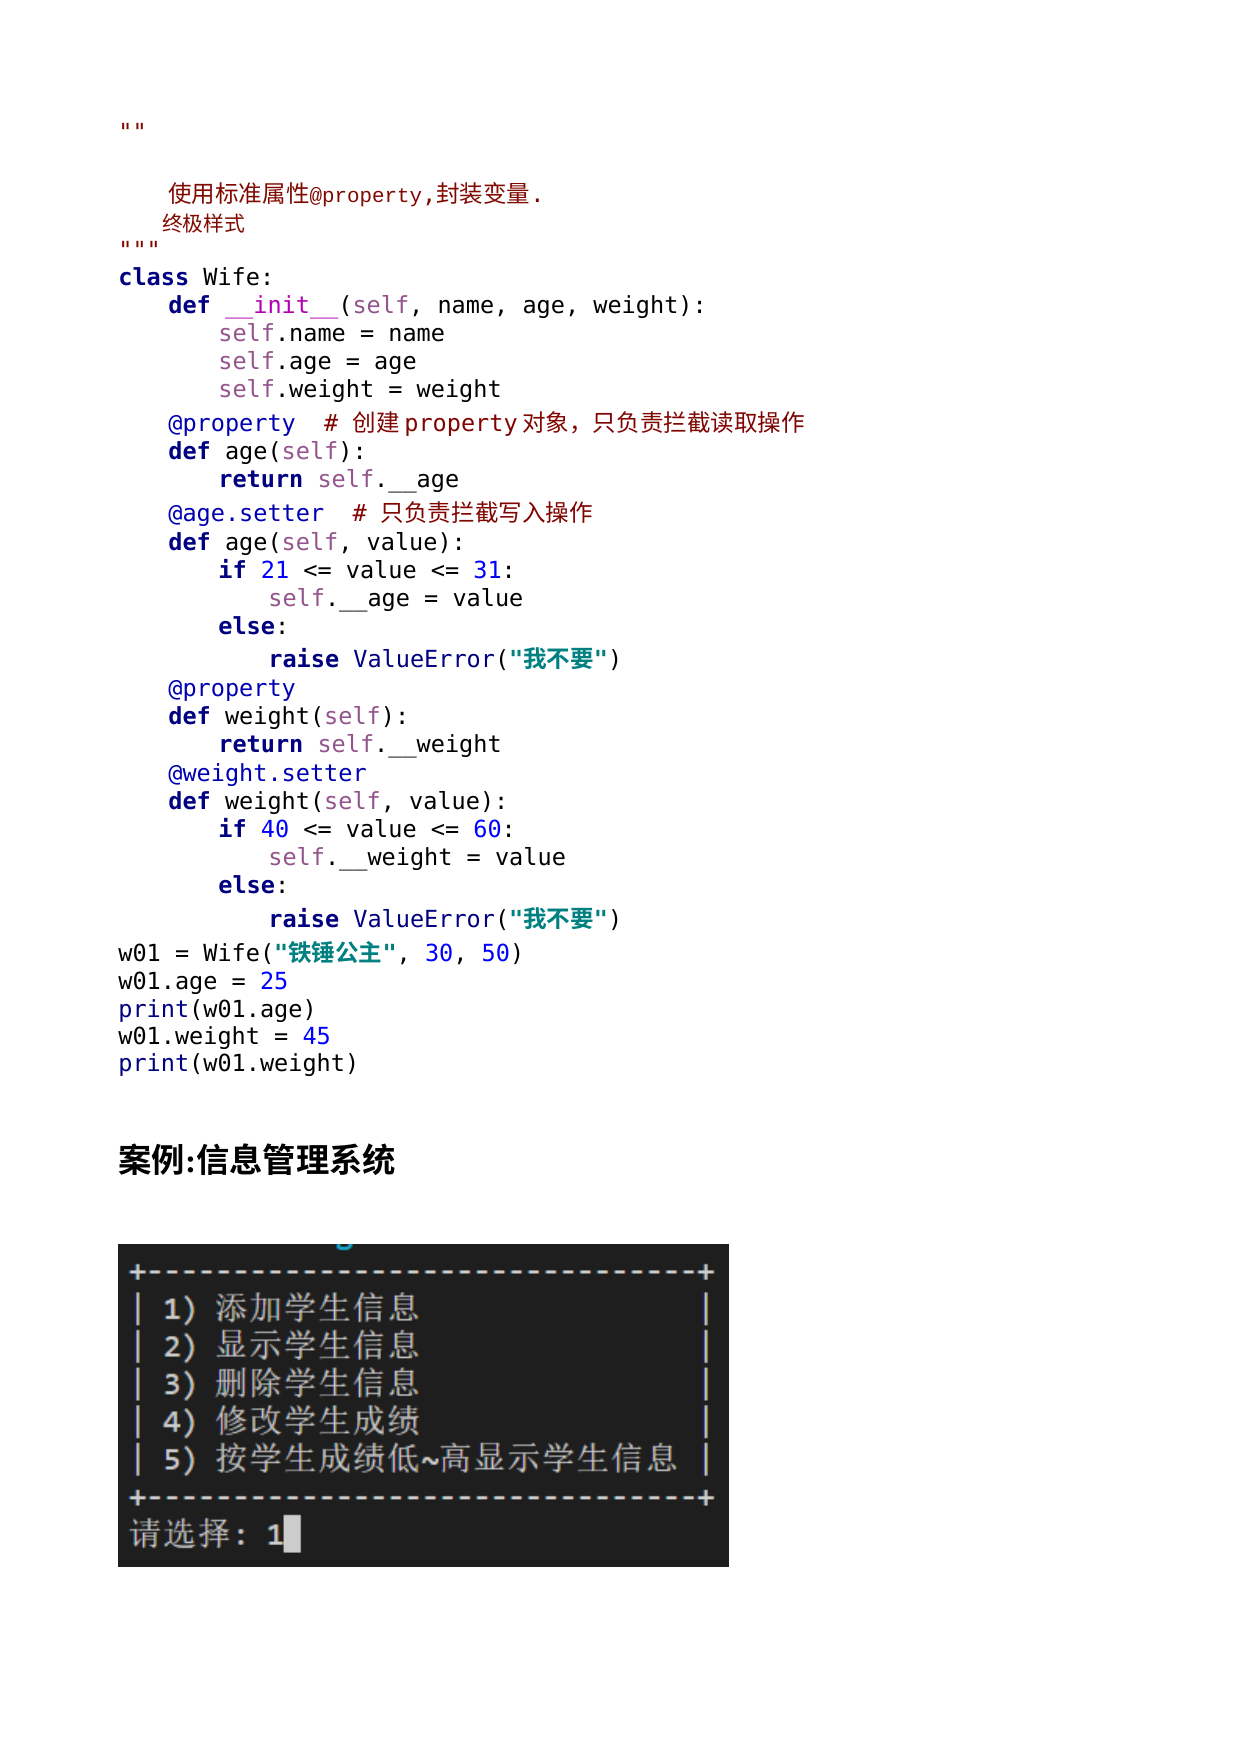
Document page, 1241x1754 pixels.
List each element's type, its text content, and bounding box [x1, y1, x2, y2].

text self.age = age [118, 347, 1122, 376]
picture [118, 1244, 729, 1567]
subtitle 案例:信息管理系统 [118, 1134, 1122, 1182]
text def weight(self, value): [118, 787, 1122, 815]
text self.weight = weight [118, 376, 1122, 404]
text raise ValueError("我不要") [118, 641, 1122, 675]
text if 21 <= value <= 31: [118, 556, 1122, 584]
text @property # 创建property对象，只负责拦截读取操作 [118, 404, 1122, 438]
text """ [118, 236, 1122, 264]
text def __init__(self, name, age, weight): [118, 291, 1122, 319]
text print(w01.weight) [118, 1050, 1122, 1077]
text def age(self, value): [118, 528, 1122, 556]
text w01.weight = 45 [118, 1023, 1122, 1050]
text class Wife: [118, 264, 1122, 291]
text print(w01.age) [118, 995, 1122, 1023]
text w01.age = 25 [118, 968, 1122, 995]
text else: [118, 612, 1122, 641]
text "" [118, 118, 1122, 146]
text self.name = name [118, 319, 1122, 347]
text self.__weight = value [118, 843, 1122, 872]
text def age(self): [118, 438, 1122, 466]
text return self.__age [118, 466, 1122, 494]
text @property [118, 675, 1122, 703]
text 终极样式 [118, 209, 1122, 236]
text @weight.setter [118, 759, 1122, 787]
text return self.__weight [118, 731, 1122, 759]
text 使用标准属性@property,封装变量. [118, 175, 1122, 209]
text raise ValueError("我不要") [118, 900, 1122, 934]
text @age.setter # 只负责拦截写入操作 [118, 494, 1122, 528]
text if 40 <= value <= 60: [118, 815, 1122, 843]
text w01 = Wife("铁锤公主", 30, 50) [118, 934, 1122, 968]
text def weight(self): [118, 703, 1122, 731]
text else: [118, 872, 1122, 900]
text self.__age = value [118, 584, 1122, 612]
